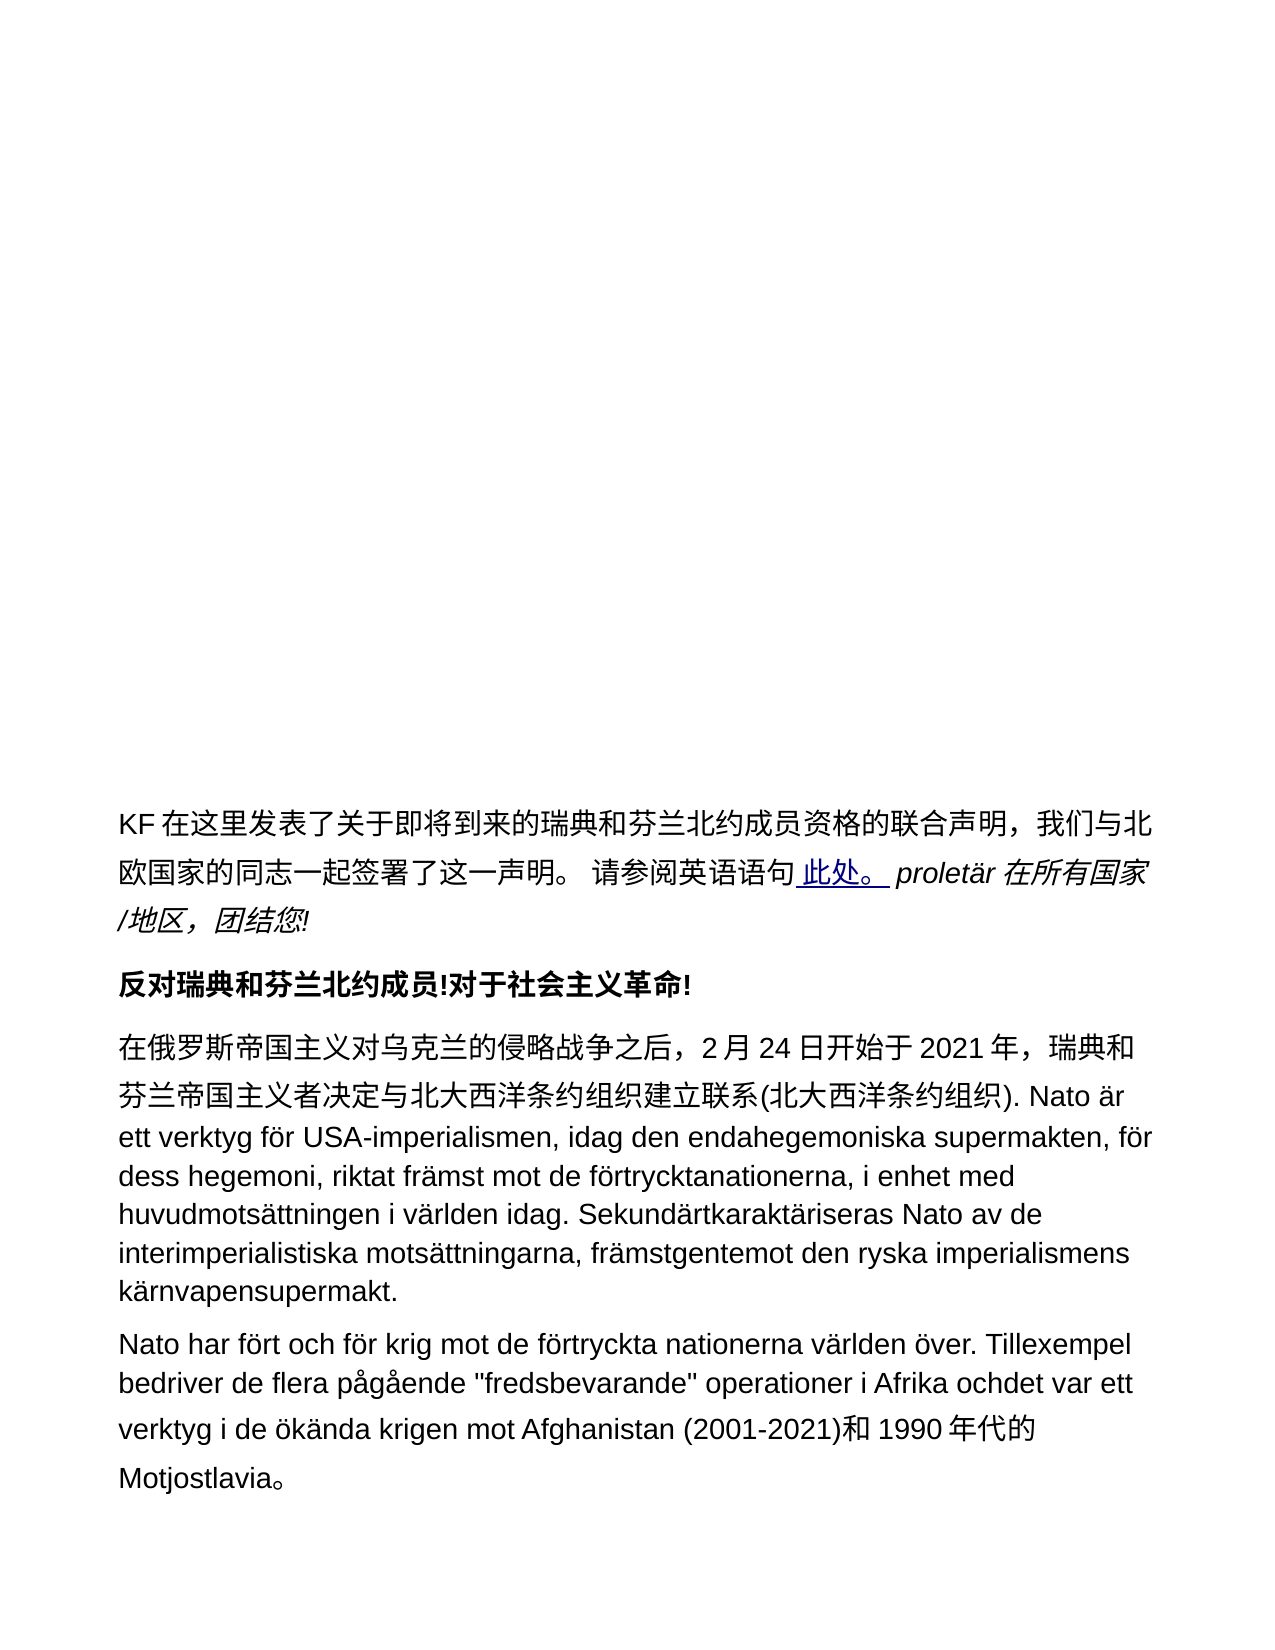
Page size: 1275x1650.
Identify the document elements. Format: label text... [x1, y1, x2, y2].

text KF在这里发表了关于即将到来的瑞典和芬兰北约成员资格的联合声明，我们与北欧国家的同志一起签署了这一声明。 请参阅英语语句 此处。 proletär在所有国家 /地区，团结您! [118, 118, 1157, 940]
text 反对瑞典和芬兰北约成员!对于社会主义革命! [118, 961, 1157, 1003]
text Nato har fört och för krig mot de förtryckta nationerna världen över. Tillexempel bedriver de flera pågående "fredsbevarande" operationer i Afrika ochdet var ett verktyg i de ökända krigen mot Afghanistan (2001-2021)和1990年代的Motjostlavia。 [118, 1327, 1157, 1496]
text 在俄罗斯帝国主义对乌克兰的侵略战争之后，2月24日开始于2021年，瑞典和芬兰帝国主义者决定与北大西洋条约组织建立联系(北大西洋条约组织). Nato är ett verktyg för USA-imperialismen, idag den endahegemoniska supermakten, för dess hegemoni, riktat främst mot de förtrycktanationerna, i enhet med huvudmotsättningen i världen idag. Sekundärtkaraktäriseras Nato av de interimperialistiska motsättningarna, främstgentemot den ryska imperialismens kärnvapensupermakt. [118, 1024, 1157, 1308]
